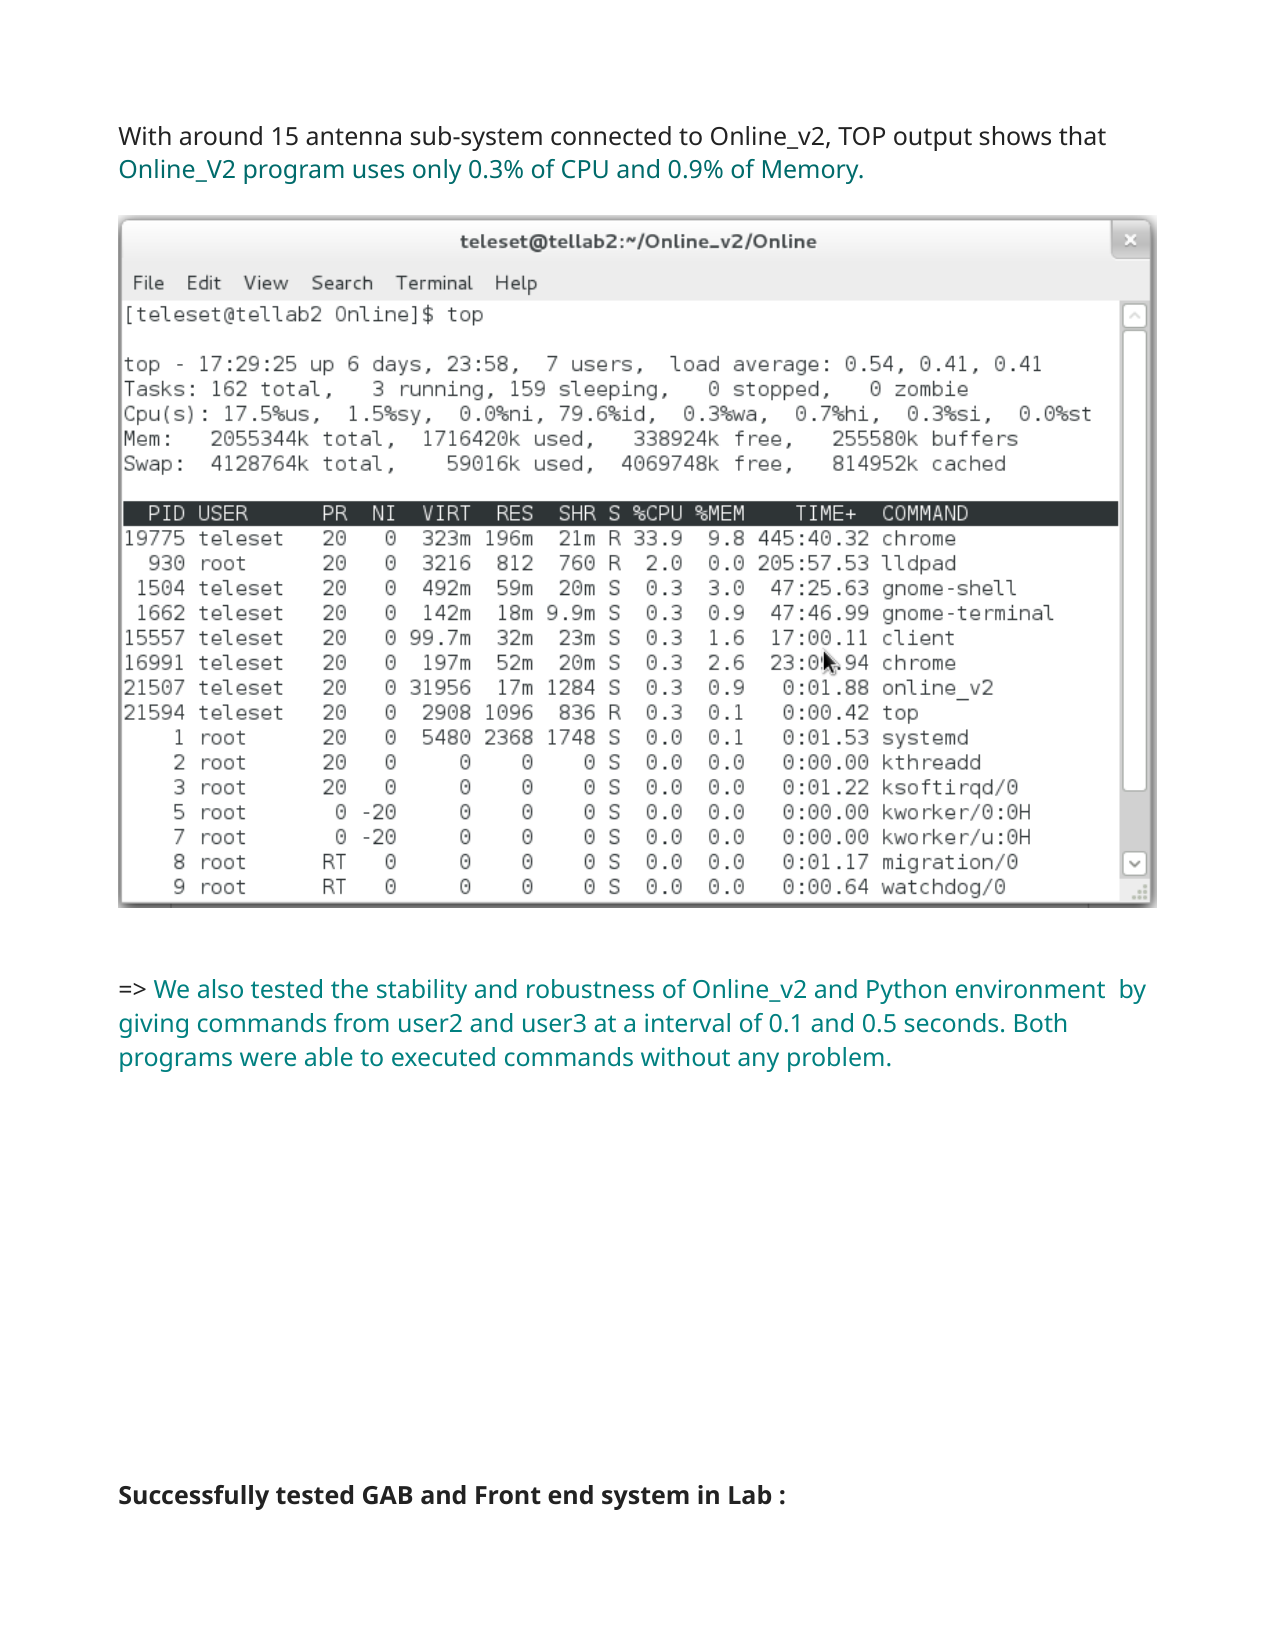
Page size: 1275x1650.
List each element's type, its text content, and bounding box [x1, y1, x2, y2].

text Successfully tested GAB and Front end system in Lab : [118, 1478, 1157, 1512]
text => We also tested the stability and robustness of Online_v2 and Python environment by giving commands from user2 and user3 at a interval of 0.1 and 0.5 seconds. Both programs were able to executed commands without any problem. [118, 971, 1157, 1073]
text With around 15 antenna sub-system connected to Online_v2, TOP output shows that Online_V2 program uses only 0.3% of CPU and 0.9% of Memory. [118, 118, 1157, 186]
picture [118, 215, 1157, 908]
